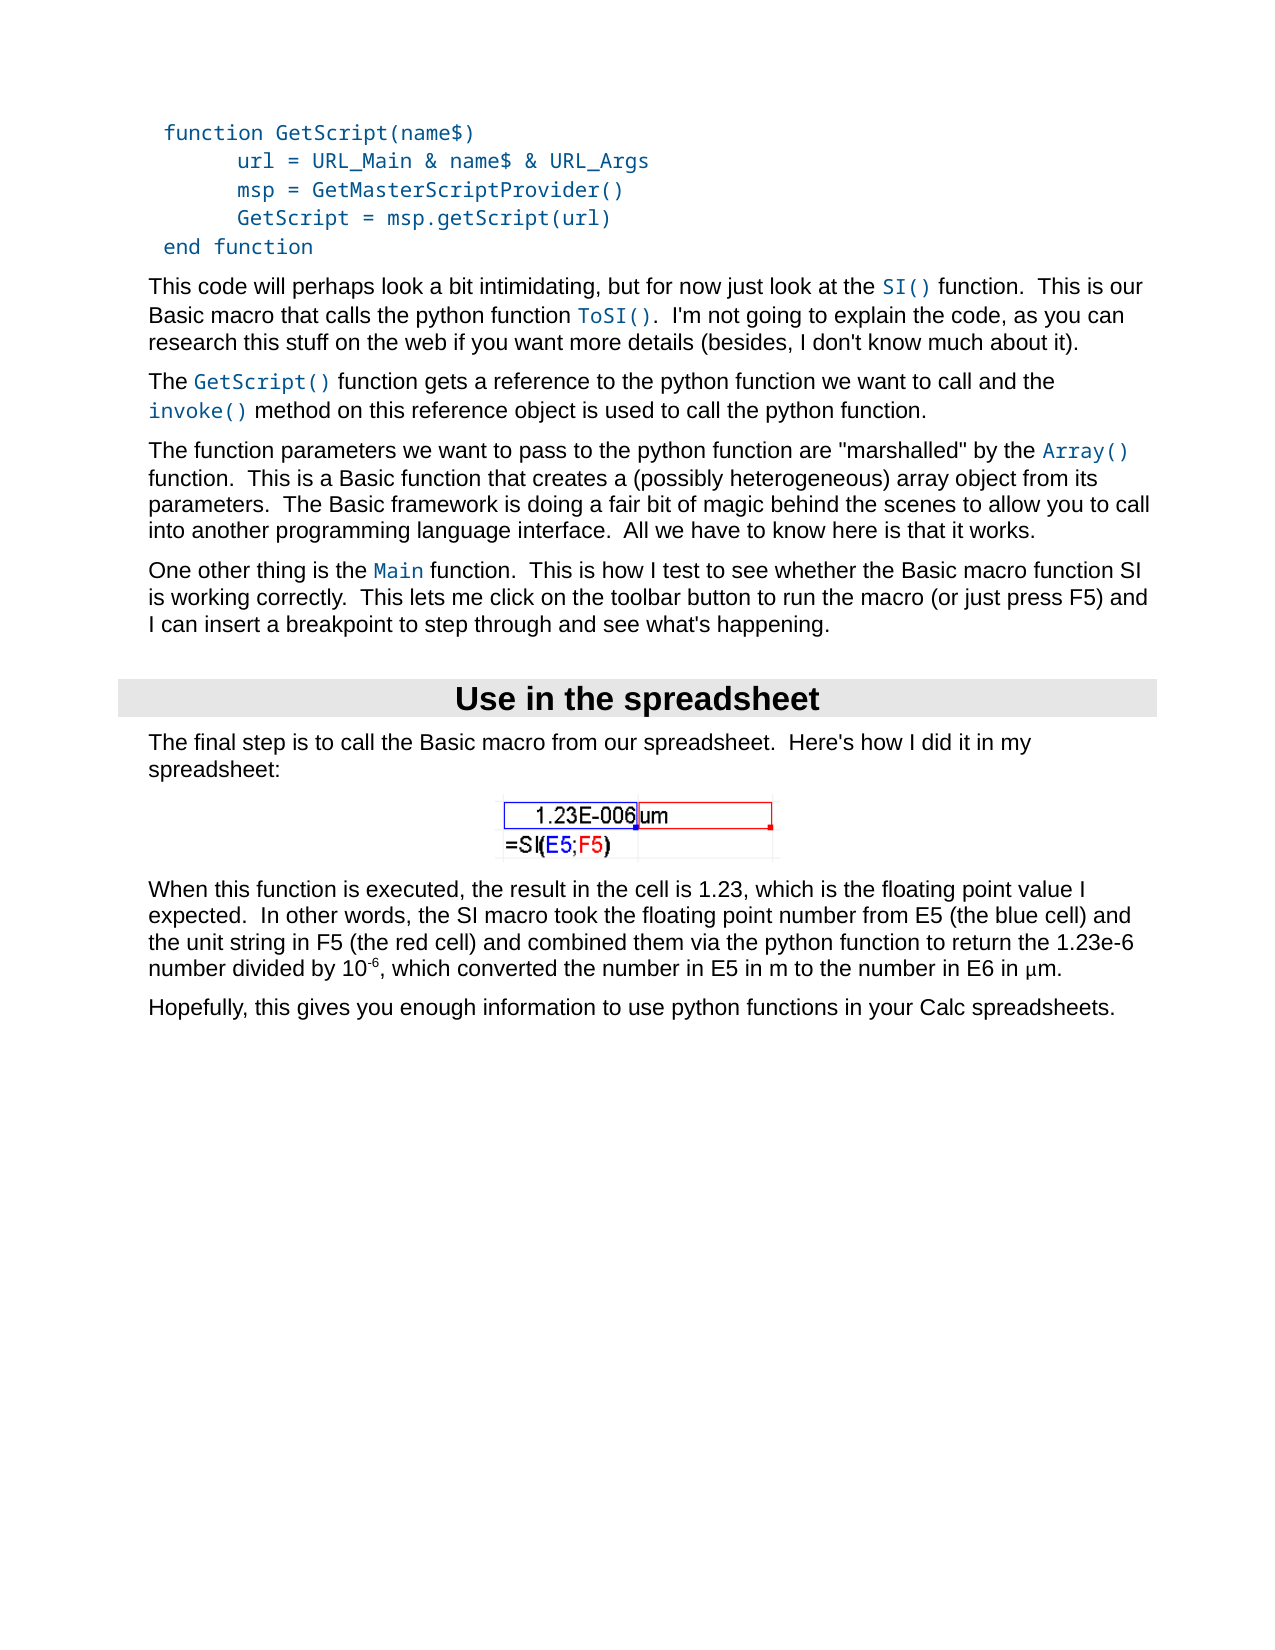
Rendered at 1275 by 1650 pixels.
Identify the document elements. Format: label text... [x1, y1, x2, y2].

text The function parameters we want to pass to the python function are "marshalled" by the Array() function. This is a Basic function that creates a (possibly heterogeneous) array object from its parameters. The Basic framework is doing a fair bit of magic behind the scenes to allow you to call into another programming language interface. All we have to know here is that it works. [148, 436, 1157, 544]
text url = URL_Main & name$ & URL_Args [163, 147, 1157, 175]
text The GetScript() function gets a reference to the python function we want to call and the invoke() method on this reference object is used to call the python function. [148, 367, 1157, 424]
text Hopefully, this gives you enough information to use python functions in your Calc spreadsheets. [148, 993, 1157, 1020]
text This code will perhaps look a bit intimidating, but for now just look at the SI() function. This is our Basic macro that calls the python function ToSI(). I'm not going to explain the code, as you can research this stuff on the web if you want more details (besides, I don't know much about it). [148, 272, 1157, 356]
subtitle Use in the spreadsheet [118, 679, 1157, 717]
text end function [163, 232, 1157, 260]
text msp = GetMasterScriptProvider() [163, 175, 1157, 203]
text One other thing is the Main function. This is how I test to see whether the Basic macro function SI is working correctly. This lets me click on the toolbar button to run the macro (or just press F5) and I can insert a breakpoint to step through and see what's happening. [148, 556, 1157, 637]
text GetScript = msp.getScript(url) [163, 203, 1157, 232]
text The final step is to call the Basic macro from our spreadsheet. Here's how I did it in my spreadsheet: [148, 729, 1157, 782]
text function GetScript(name$) [163, 118, 1157, 147]
text When this function is executed, the result in the cell is 1.23, which is the floating point value I expected. In other words, the SI macro took the floating point number from E5 (the blue cell) and the unit string in F5 (the red cell) and combined them via the python function to return the 1.23e-6 number divided by 10-6, which converted the number in E5 in m to the number in E6 in m. [148, 794, 1157, 982]
